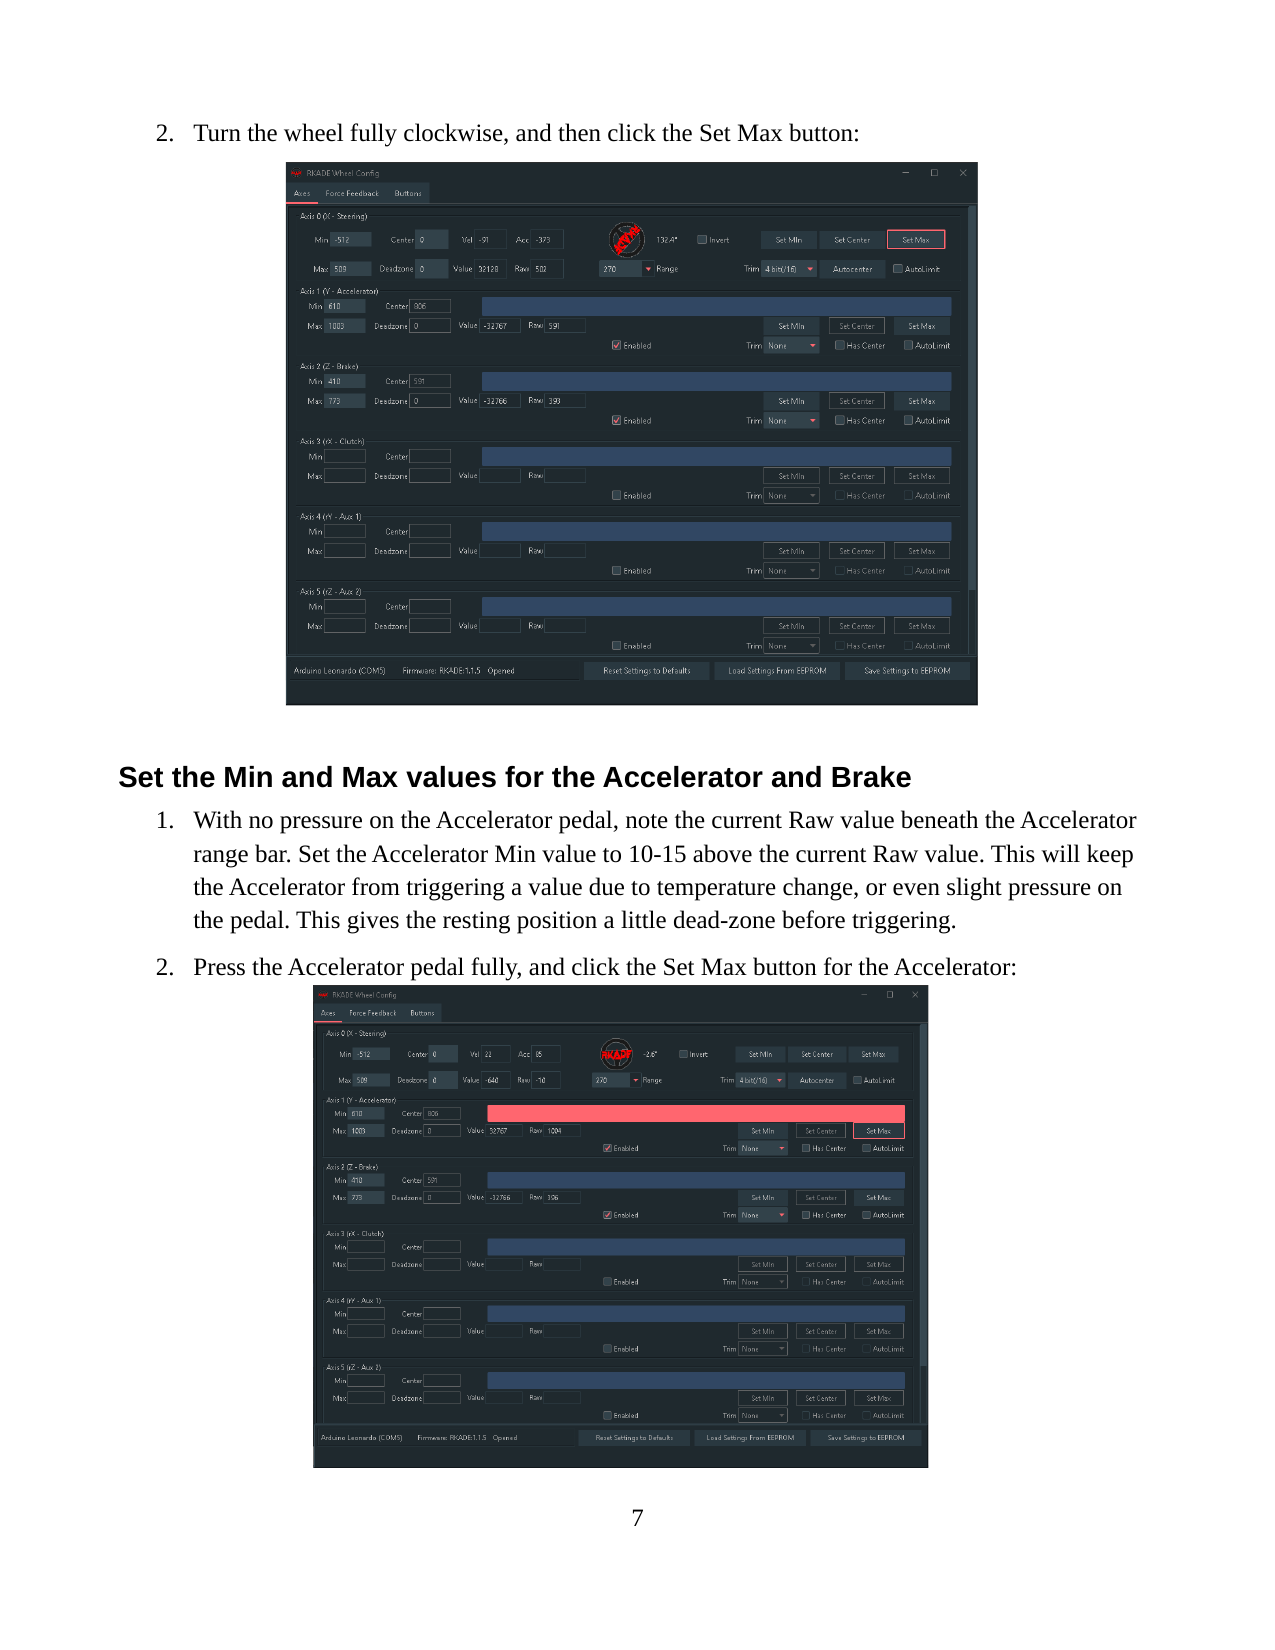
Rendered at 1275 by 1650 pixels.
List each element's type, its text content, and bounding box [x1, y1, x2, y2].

subtitle Set the Min and Max values for the Accelerator and Brake [118, 759, 1157, 793]
picture [313, 985, 932, 1468]
list Turn the wheel fully clockwise, and then click the Set Max button: [156, 118, 1157, 726]
list Press the Accelerator pedal fully, and click the Set Max button for the Accelerator: [156, 952, 1157, 1388]
list With no pressure on the Accelerator pedal, note the current Raw value beneath the Accelerator range bar. Set the Accelerator Min value to 10-15 above the current Raw value. This will keep the Accelerator from triggering a value due to temperature change, or even slight pressure on the pedal. This gives the resting position a little dead-zone before triggering. [156, 806, 1157, 933]
picture [285, 162, 980, 707]
